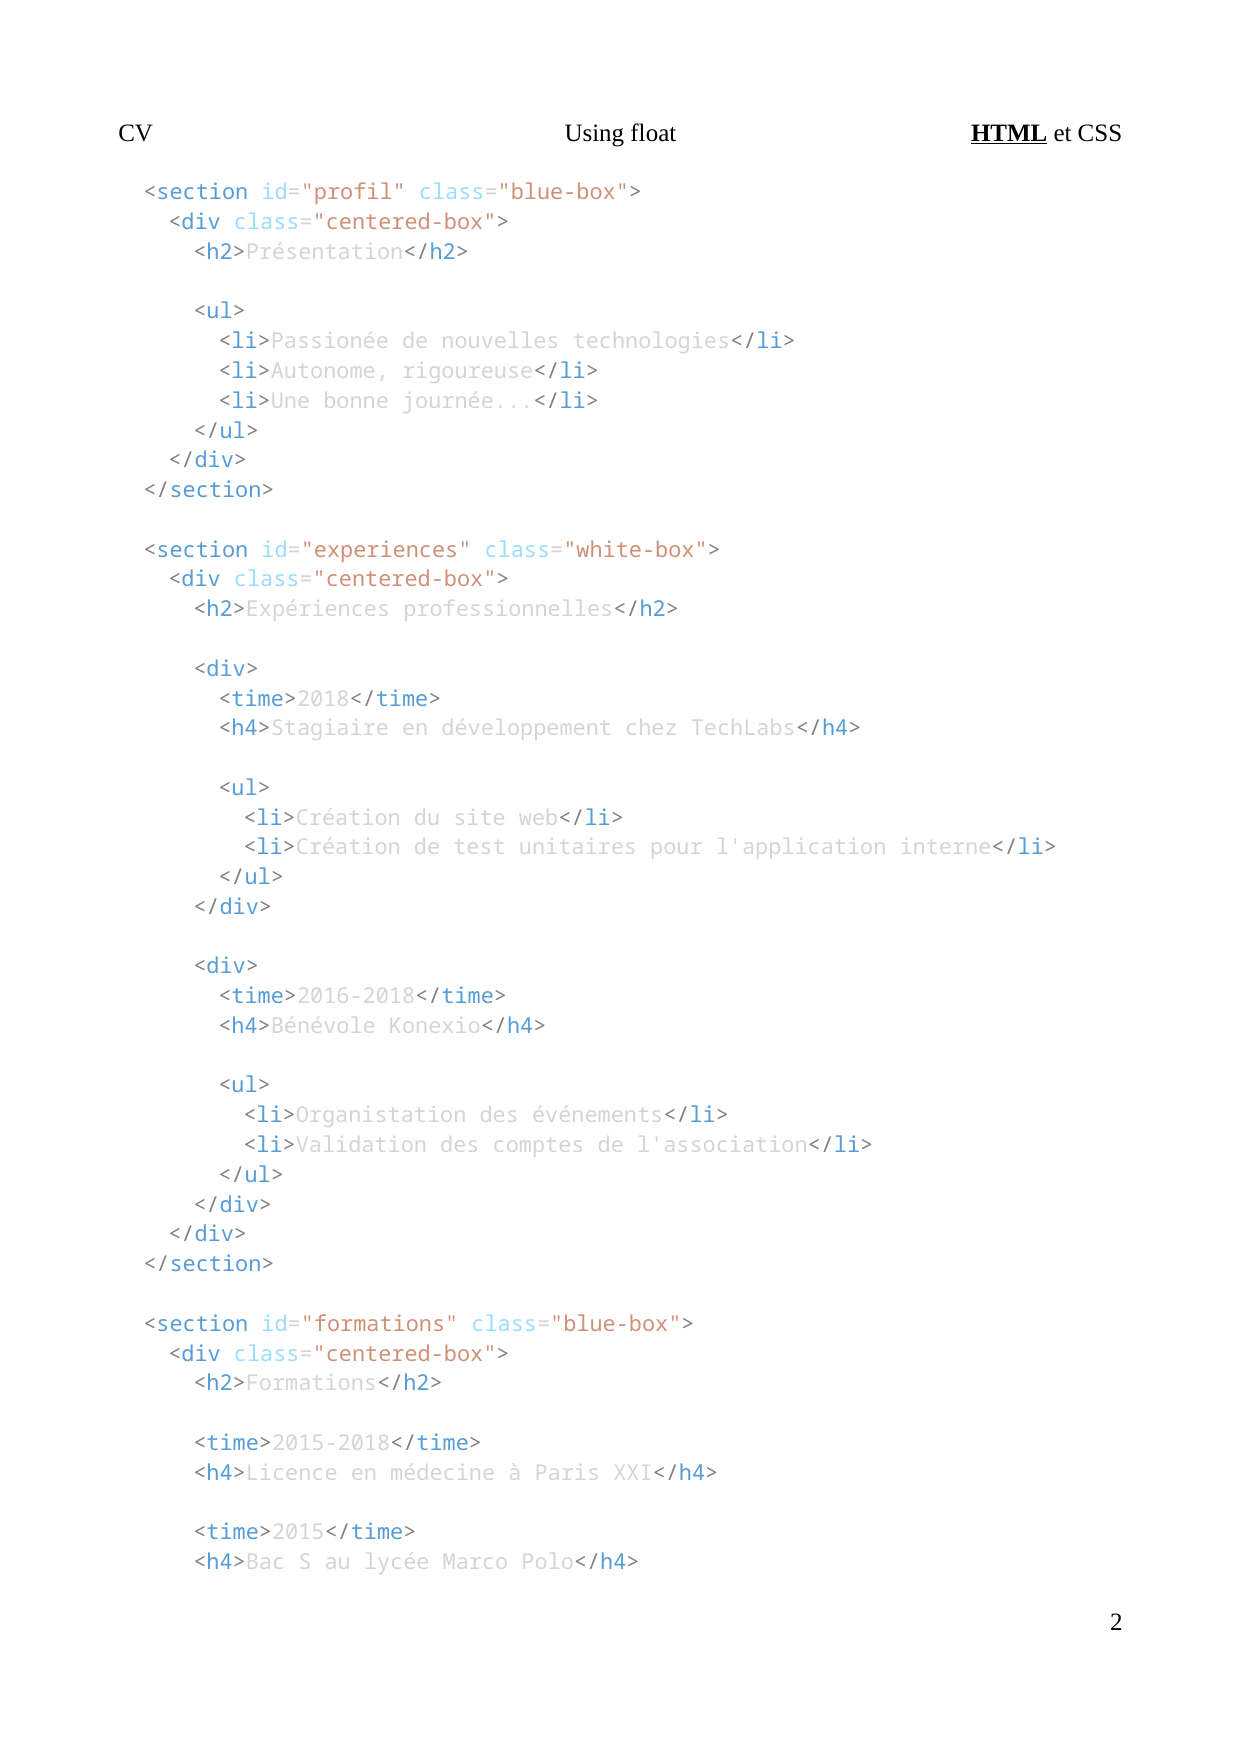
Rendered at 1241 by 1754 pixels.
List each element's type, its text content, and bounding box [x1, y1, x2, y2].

text </ul> [118, 861, 1122, 891]
text <time>2015</time> [118, 1516, 1122, 1546]
text <li>Passionée de nouvelles technologies</li> [118, 325, 1122, 355]
text </ul> [118, 414, 1122, 444]
text <h4>Bac S au lycée Marco Polo</h4> [118, 1546, 1122, 1576]
text </div> [118, 1218, 1122, 1248]
text <time>2018</time> [118, 682, 1122, 712]
text </div> [118, 891, 1122, 921]
text <h4>Licence en médecine à Paris XXI</h4> [118, 1457, 1122, 1486]
text <time>2016-2018</time> [118, 980, 1122, 1010]
text <ul> [118, 1069, 1122, 1099]
text <ul> [118, 295, 1122, 325]
text <h2>Expériences professionnelles</h2> [118, 593, 1122, 623]
text <time>2015-2018</time> [118, 1427, 1122, 1457]
text <li>Autonome, rigoureuse</li> [118, 355, 1122, 385]
text <div> [118, 653, 1122, 682]
text <h2>Formations</h2> [118, 1367, 1122, 1397]
text </section> [118, 1248, 1122, 1278]
text <li>Validation des comptes de l'association</li> [118, 1129, 1122, 1159]
text </ul> [118, 1159, 1122, 1189]
text </div> [118, 1189, 1122, 1218]
text <ul> [118, 772, 1122, 802]
text <div class="centered-box"> [118, 1337, 1122, 1367]
text </div> [118, 444, 1122, 474]
text <h4>Bénévole Konexio</h4> [118, 1010, 1122, 1040]
text <li>Création du site web</li> [118, 802, 1122, 831]
text <div class="centered-box"> [118, 206, 1122, 236]
text <section id="profil" class="blue-box"> [118, 176, 1122, 206]
text <section id="formations" class="blue-box"> [118, 1308, 1122, 1337]
text <h2>Présentation</h2> [118, 236, 1122, 266]
text <h4>Stagiaire en développement chez TechLabs</h4> [118, 712, 1122, 742]
text <div class="centered-box"> [118, 563, 1122, 593]
text <li>Organistation des événements</li> [118, 1099, 1122, 1129]
text </section> [118, 474, 1122, 504]
text <li>Une bonne journée...</li> [118, 385, 1122, 414]
text <div> [118, 950, 1122, 980]
text <section id="experiences" class="white-box"> [118, 534, 1122, 563]
text <li>Création de test unitaires pour l'application interne</li> [118, 831, 1122, 861]
